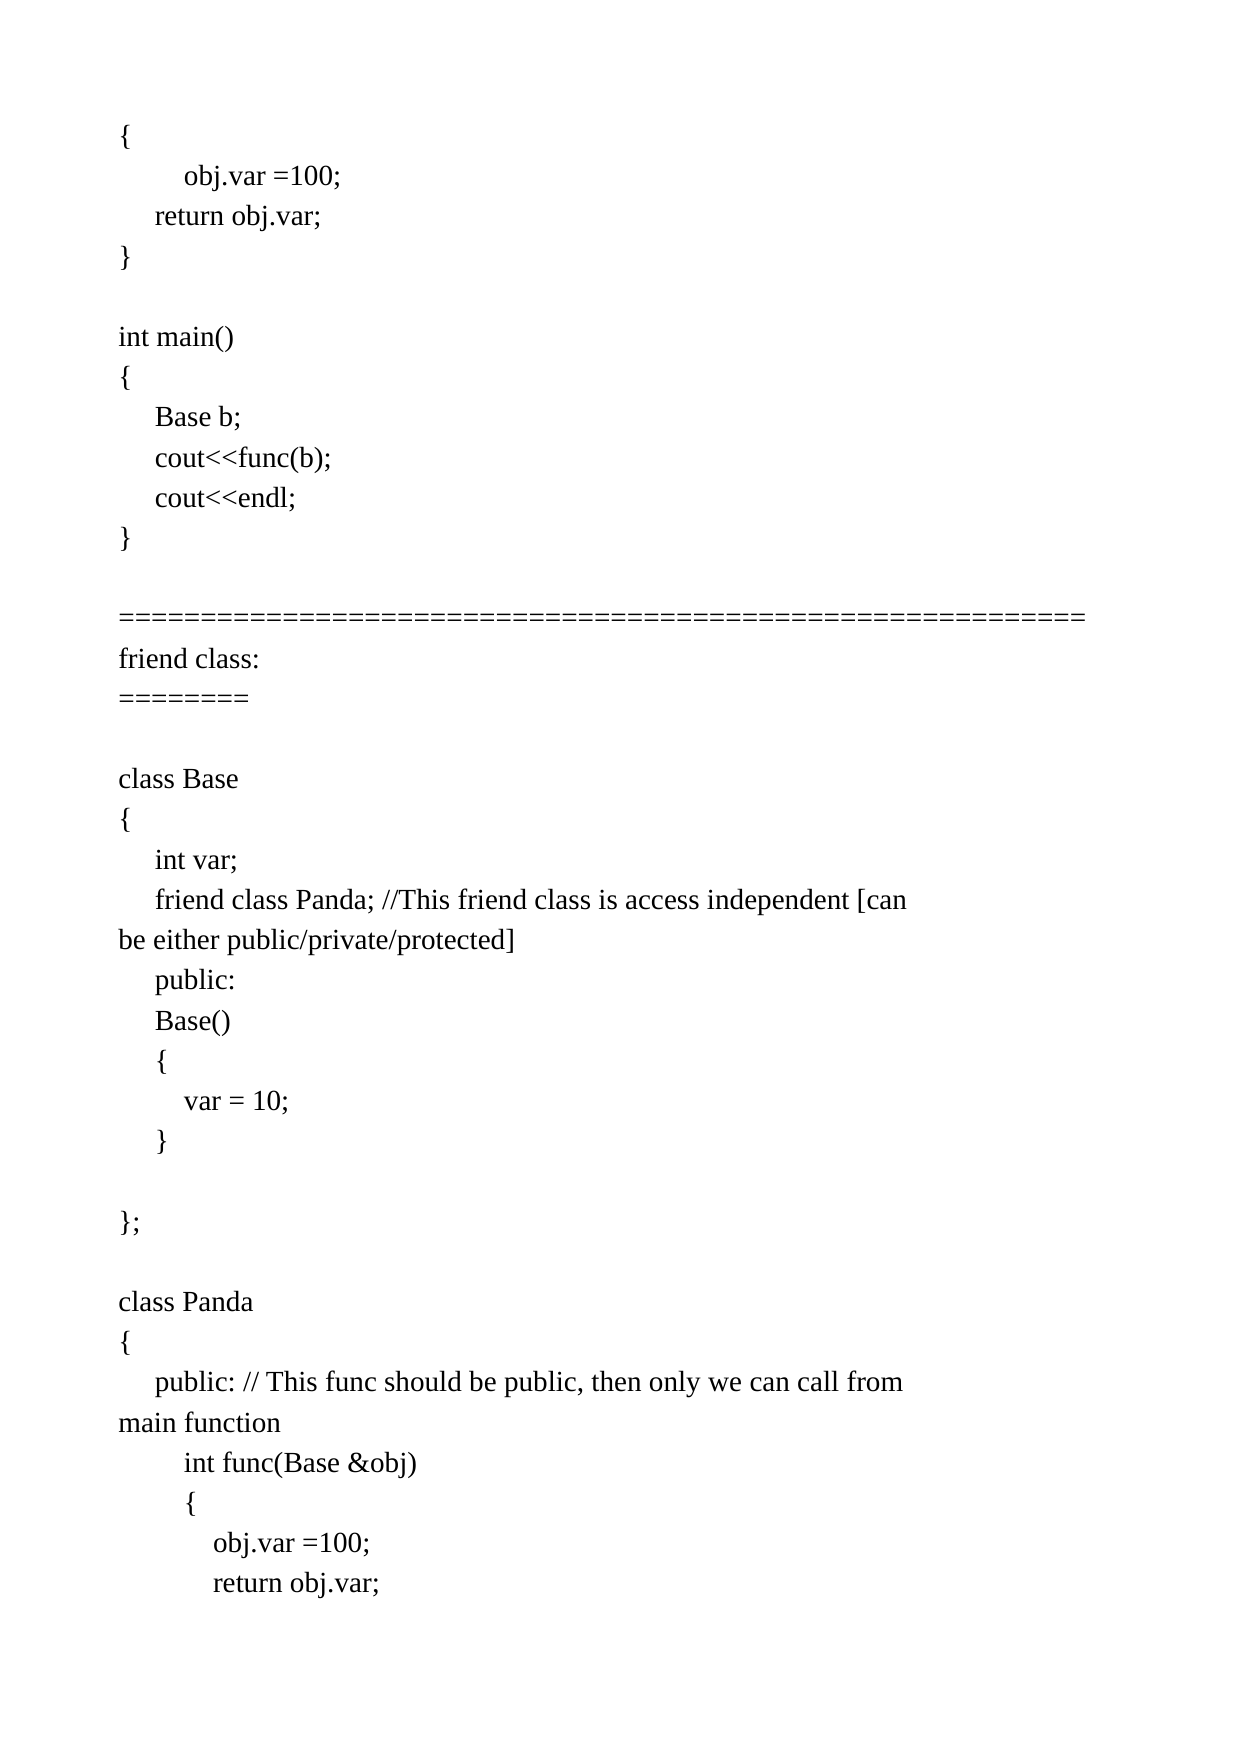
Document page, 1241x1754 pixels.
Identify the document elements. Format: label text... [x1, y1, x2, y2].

text { obj.var =100; return obj.var; } int main() { Base b; cout<<func(b); cout<<endl; } =========================================================== friend class: ======== class Base { int var; friend class Panda; //This friend class is access independent [can be either public/private/protected] public: Base() { var = 10; } }; class Panda { public: // This func should be public, then only we can call from main function int func(Base &obj) { obj.var =100; return obj.var; [118, 118, 1122, 1599]
